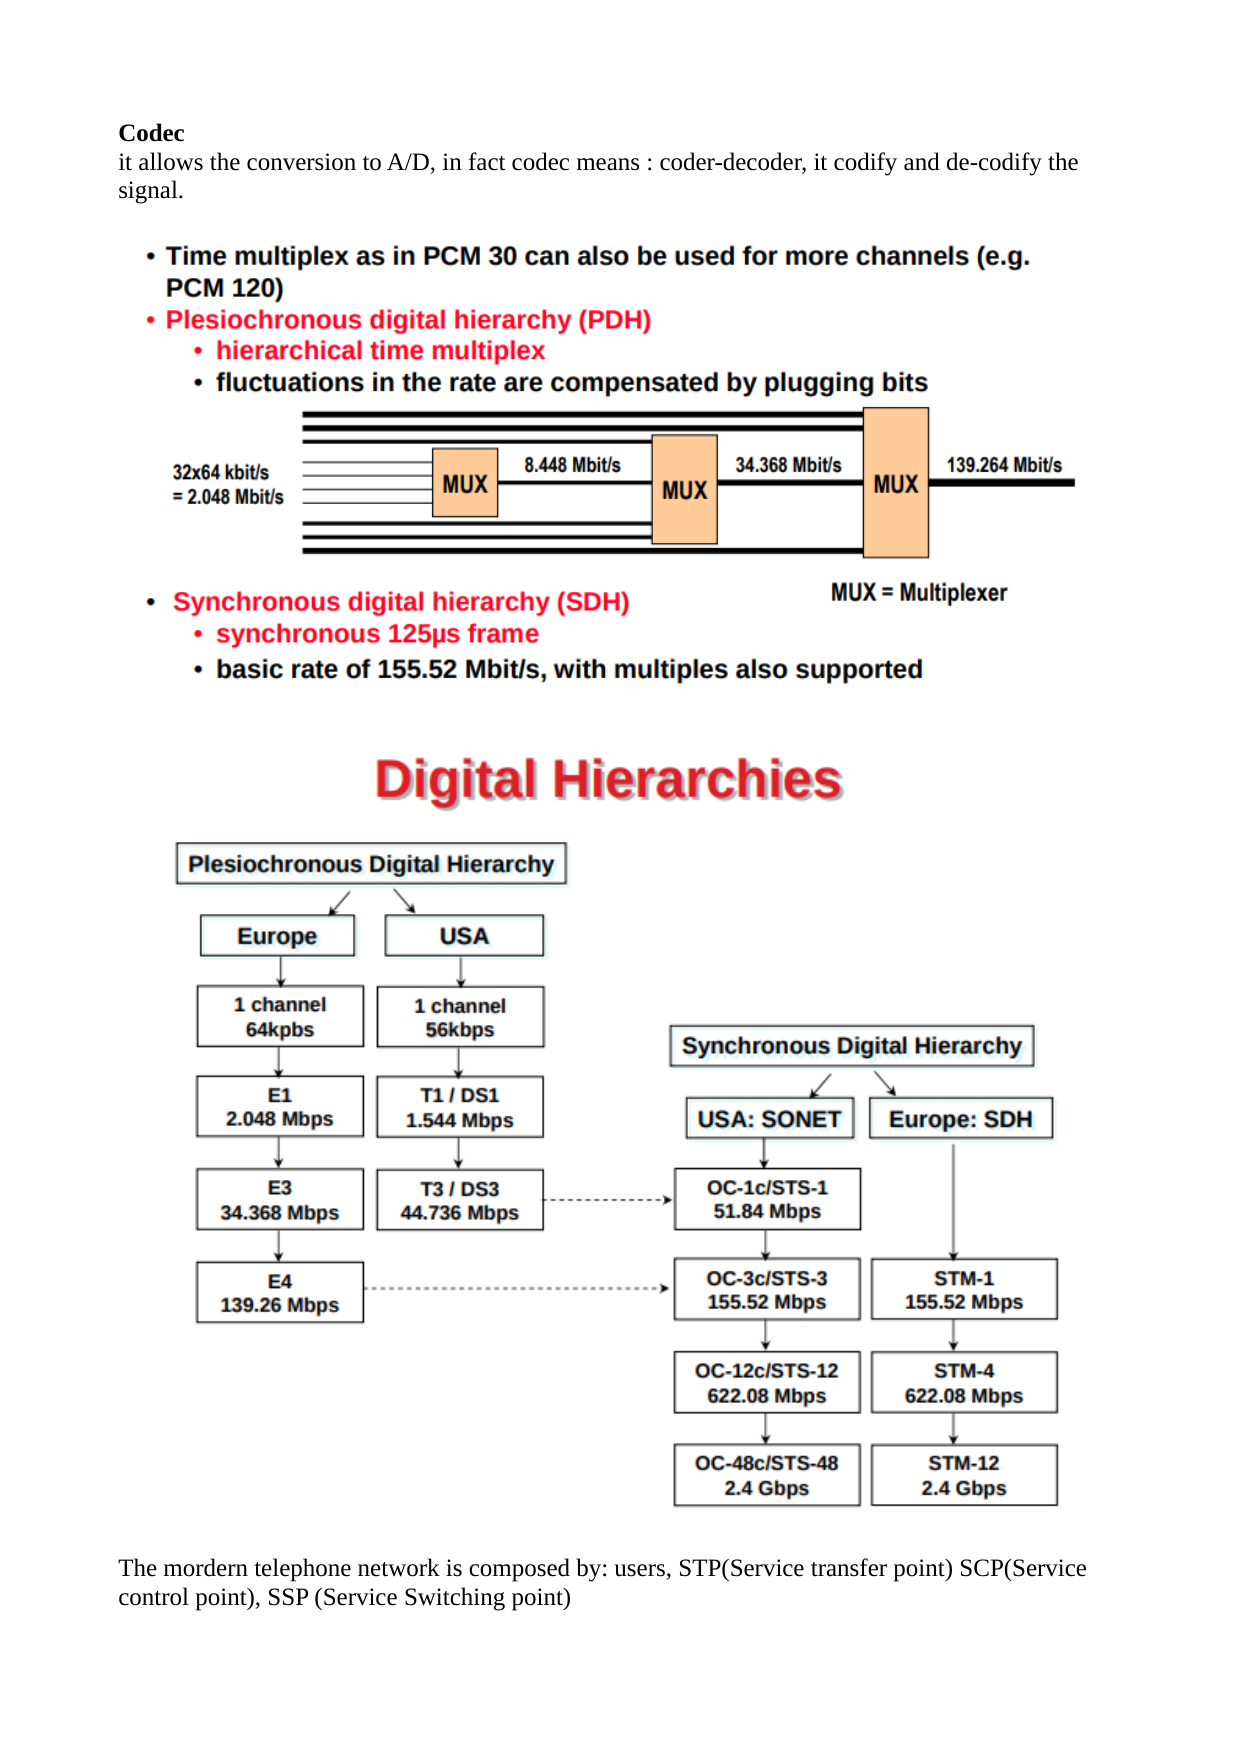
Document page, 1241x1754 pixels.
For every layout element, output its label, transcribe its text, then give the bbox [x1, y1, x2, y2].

text Codec [118, 118, 1122, 147]
picture [130, 722, 1110, 1525]
picture [118, 233, 1123, 694]
text it allows the conversion to A/D, in fact codec means : coder-decoder, it codify and de-codify the signal. [118, 147, 1122, 204]
text The mordern telephone network is composed by: users, STP(Service transfer point) SCP(Service control point), SSP (Service Switching point) [118, 1553, 1122, 1610]
